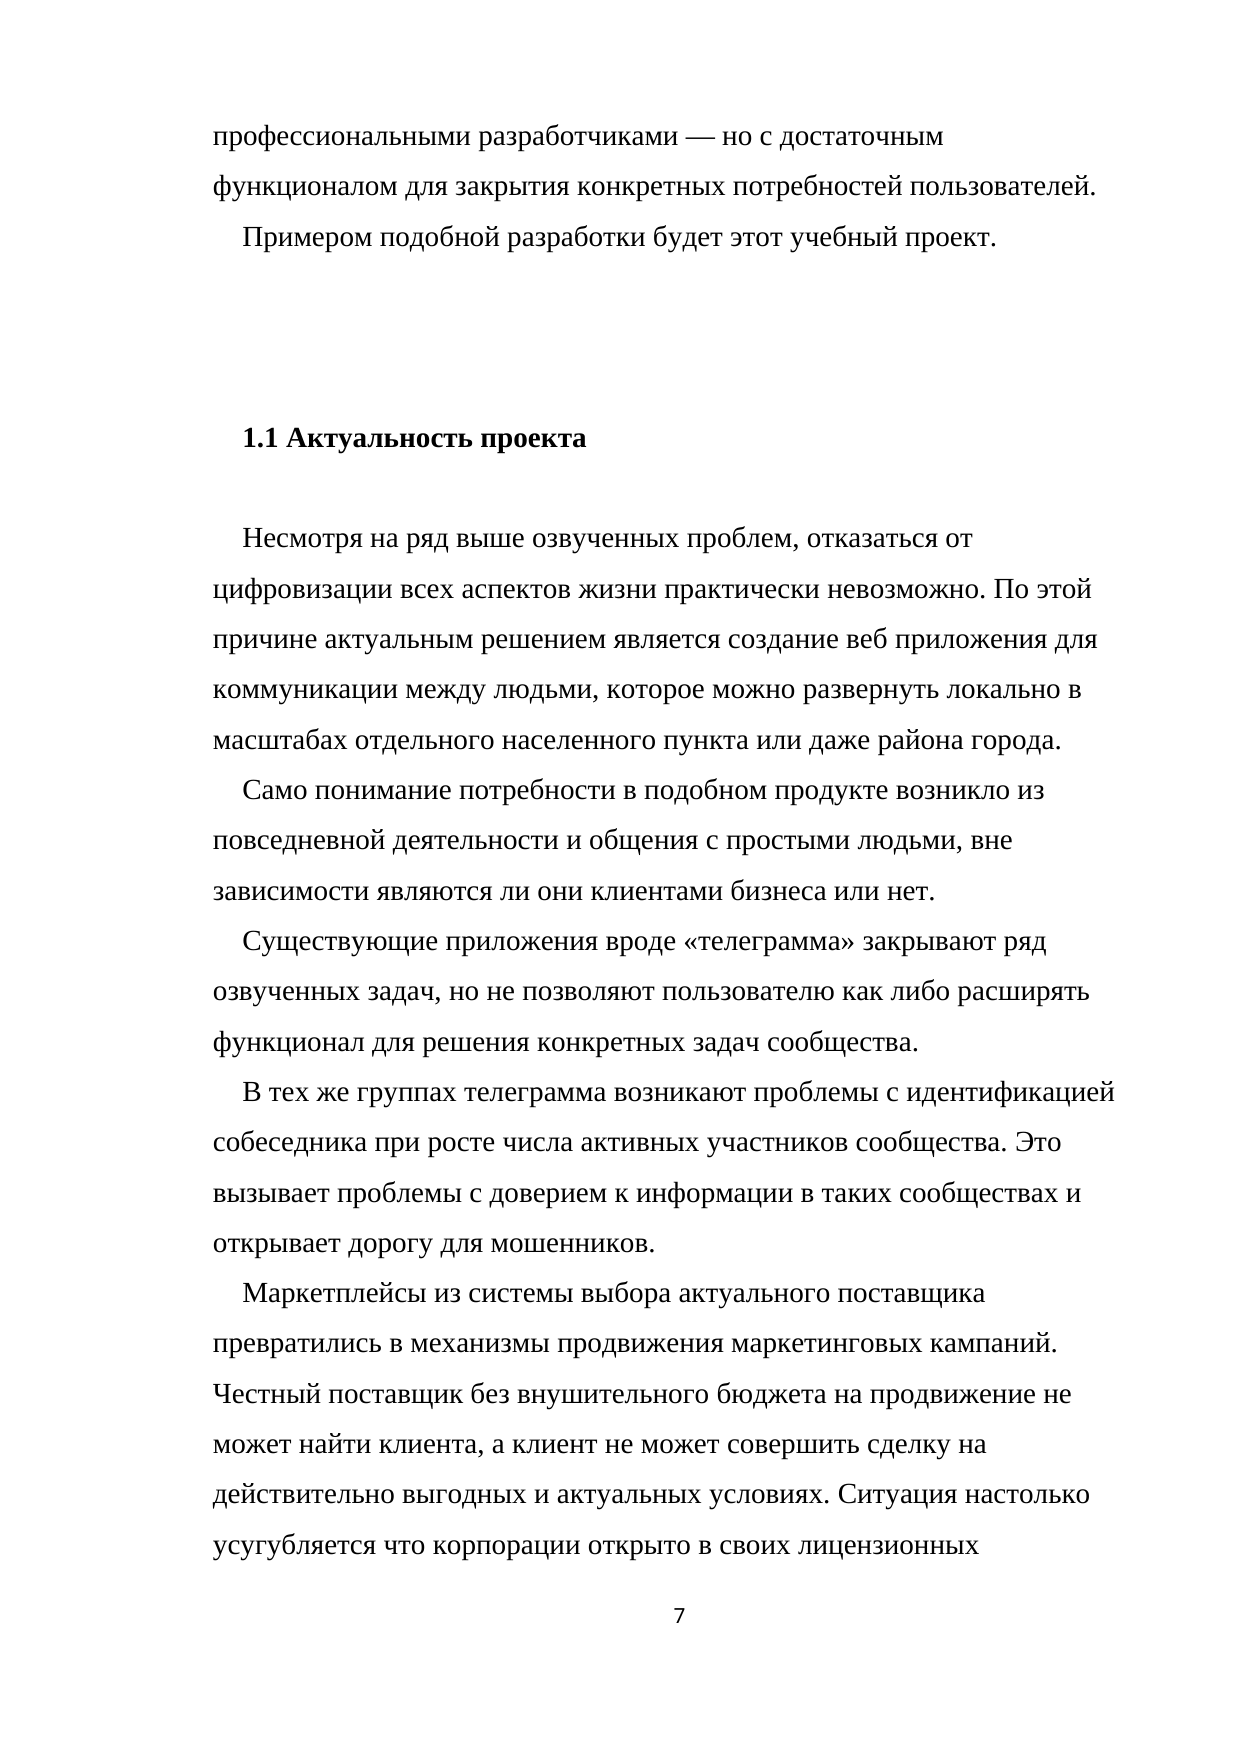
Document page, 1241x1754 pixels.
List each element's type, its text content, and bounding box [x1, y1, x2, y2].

list Примером подобной разработки будет этот учебный проект. [213, 219, 1122, 252]
list профессиональными разработчиками — но с достаточным функционалом для закрытия конкретных потребностей пользователей. [213, 118, 1122, 202]
list Несмотря на ряд выше озвученных проблем, отказаться от цифровизации всех аспектов жизни практически невозможно. По этой причине актуальным решением является создание веб приложения для коммуникации между людьми, которое можно развернуть локально в масштабах отдельного населенного пункта или даже района города. [213, 521, 1122, 755]
list Существующие приложения вроде «телеграмма» закрывают ряд озвученных задач, но не позволяют пользователю как либо расширять функционал для решения конкретных задач сообщества. [213, 923, 1122, 1057]
list Само понимание потребности в подобном продукте возникло из повседневной деятельности и общения с простыми людьми, вне зависимости являются ли они клиентами бизнеса или нет. [213, 772, 1122, 906]
list В тех же группах телеграмма возникают проблемы с идентификацией собеседника при росте числа активных участников сообщества. Это вызывает проблемы с доверием к информации в таких сообществах и открывает дорогу для мошенников. [213, 1074, 1122, 1258]
list 1.1 Актуальность проекта [213, 420, 1122, 453]
list Маркетплейсы из системы выбора актуального поставщика превратились в механизмы продвижения маркетинговых кампаний. Честный поставщик без внушительного бюджета на продвижение не может найти клиента, а клиент не может совершить сделку на действительно выгодных и актуальных условиях. Ситуация настолько усугубляется что корпорации открыто в своих лицензионных [213, 1275, 1122, 1560]
